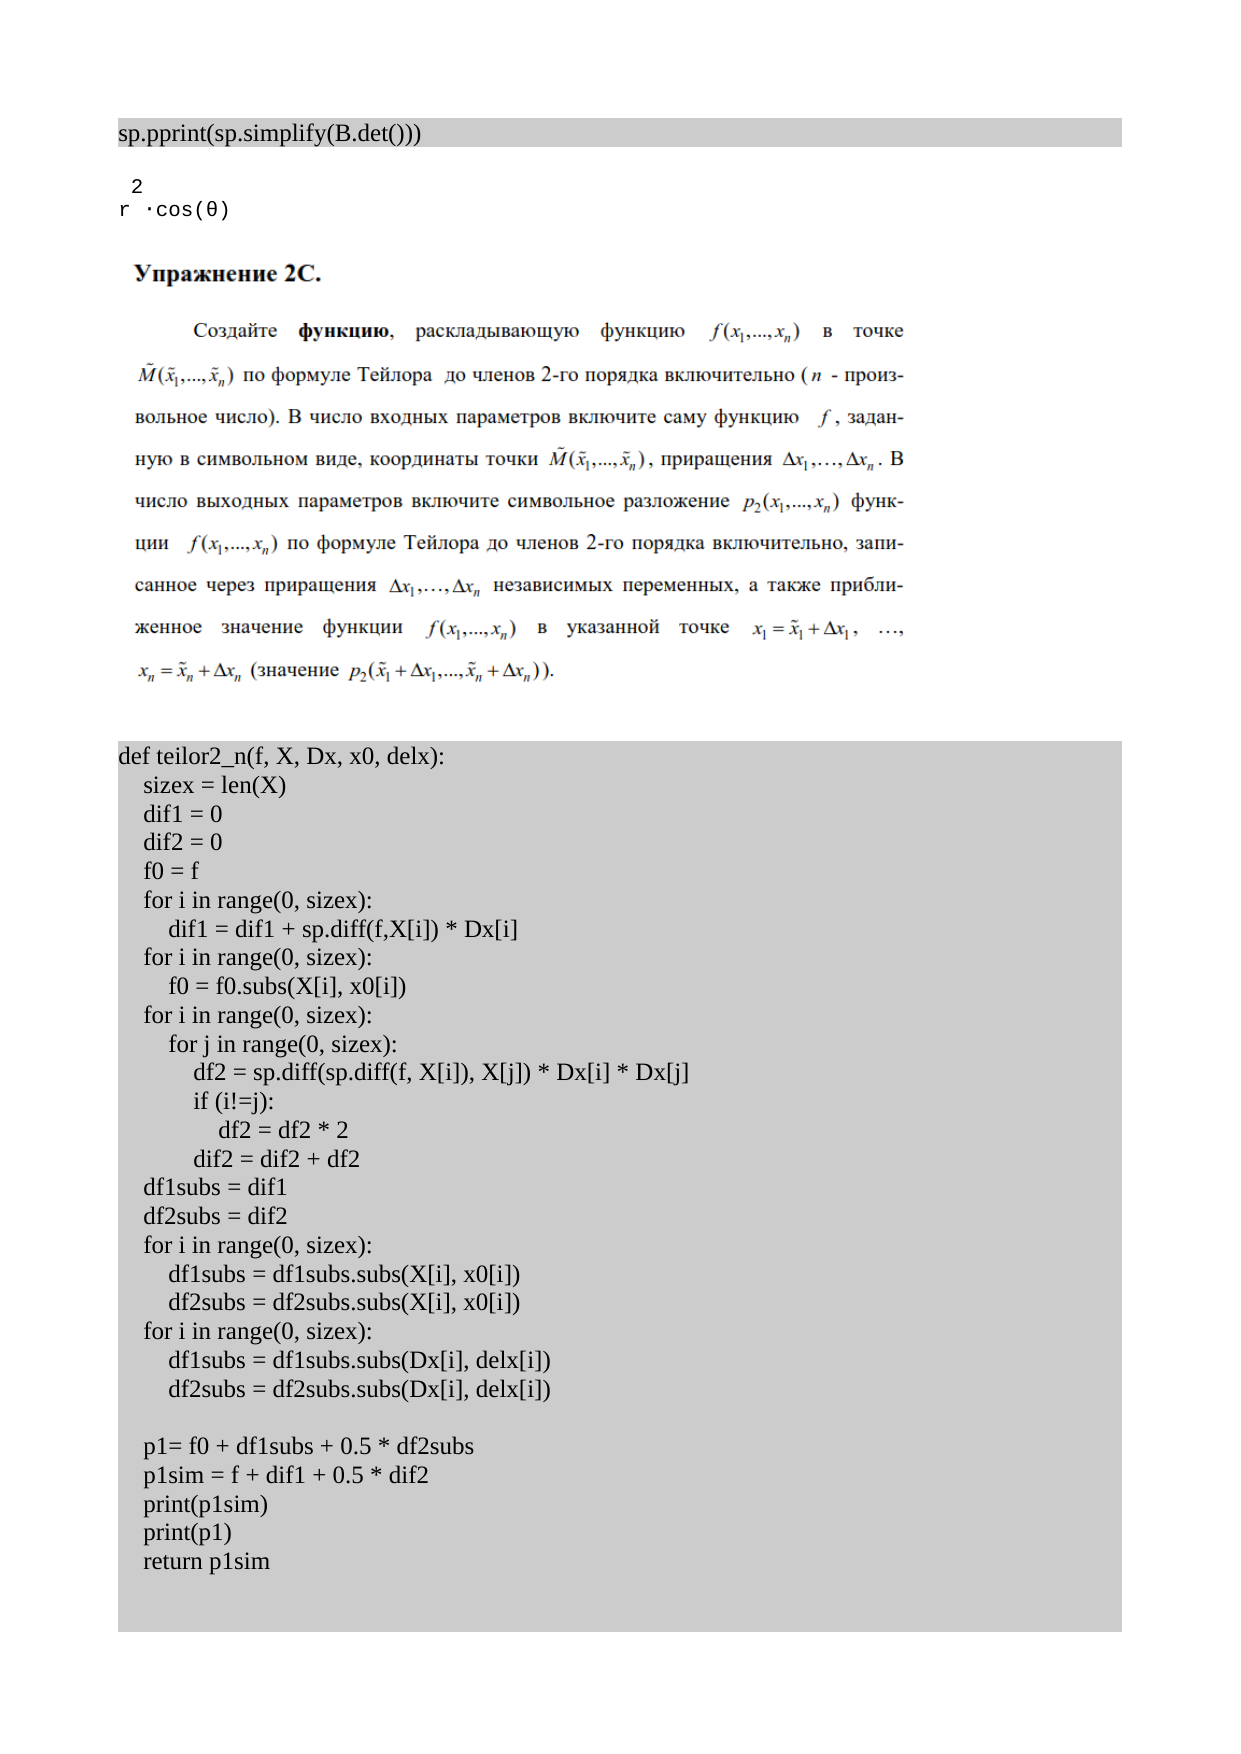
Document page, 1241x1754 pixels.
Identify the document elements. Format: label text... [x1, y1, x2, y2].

text def teilor2_n(f, X, Dx, x0, delx): [118, 741, 1122, 770]
picture [119, 252, 332, 293]
picture [124, 310, 919, 687]
text sp.pprint(sp.simplify(B.det())) [118, 118, 1122, 147]
text for i in range(0, sizex): [118, 885, 1122, 914]
text df1subs = dif1 [118, 1172, 1122, 1201]
text print(p1) [118, 1517, 1122, 1546]
text dif2 = dif2 + df2 [118, 1144, 1122, 1172]
text dif1 = 0 [118, 799, 1122, 827]
text f0 = f0.subs(X[i], x0[i]) [118, 971, 1122, 1000]
text p1sim = f + dif1 + 0.5 * dif2 [118, 1460, 1122, 1489]
text p1= f0 + df1subs + 0.5 * df2subs [118, 1431, 1122, 1460]
text df2 = sp.diff(sp.diff(f, X[i]), X[j]) * Dx[i] * Dx[j] [118, 1057, 1122, 1086]
text if (i!=j): [118, 1086, 1122, 1115]
text sizex = len(X) [118, 770, 1122, 799]
text df2subs = df2subs.subs(Dx[i], delx[i]) [118, 1374, 1122, 1402]
text for i in range(0, sizex): [118, 942, 1122, 971]
text df1subs = df1subs.subs(X[i], x0[i]) [118, 1259, 1122, 1287]
text return p1sim [118, 1546, 1122, 1575]
text for i in range(0, sizex): [118, 1000, 1122, 1029]
text df1subs = df1subs.subs(Dx[i], delx[i]) [118, 1345, 1122, 1374]
text r ⋅cos(θ) [118, 199, 1122, 223]
text for i in range(0, sizex): [118, 1316, 1122, 1345]
text for j in range(0, sizex): [118, 1029, 1122, 1057]
text dif2 = 0 [118, 827, 1122, 856]
text df2subs = dif2 [118, 1201, 1122, 1230]
text dif1 = dif1 + sp.diff(f,X[i]) * Dx[i] [118, 914, 1122, 942]
text for i in range(0, sizex): [118, 1230, 1122, 1259]
text f0 = f [118, 856, 1122, 885]
text print(p1sim) [118, 1489, 1122, 1517]
text df2subs = df2subs.subs(X[i], x0[i]) [118, 1287, 1122, 1316]
text 2 [118, 176, 1122, 199]
text df2 = df2 * 2 [118, 1115, 1122, 1144]
